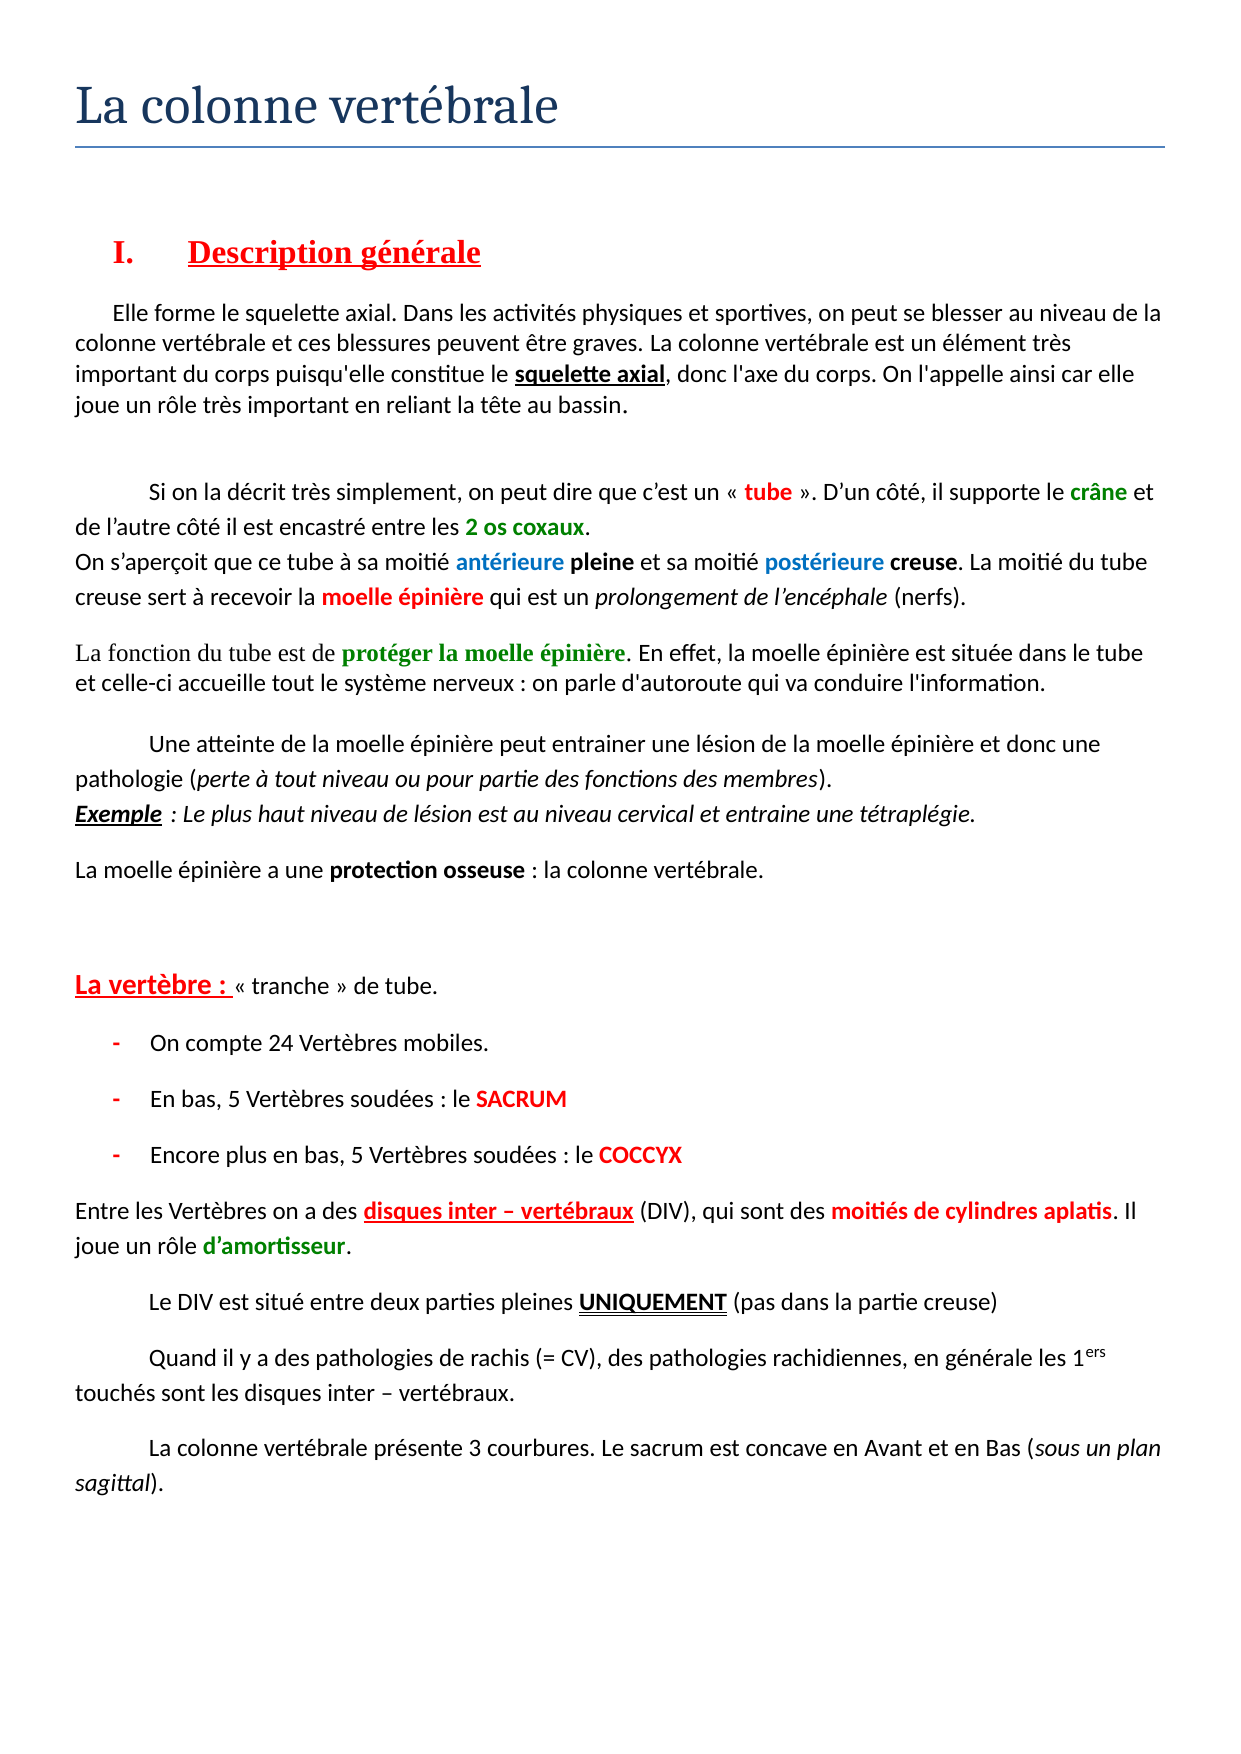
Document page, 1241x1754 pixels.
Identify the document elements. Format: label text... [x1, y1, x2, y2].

text Une atteinte de la moelle épinière peut entrainer une lésion de la moelle épinière et donc une pathologie (perte à tout niveau ou pour partie des fonctions des membres). Exemple : Le plus haut niveau de lésion est au niveau cervical et entraine une tétraplégie. [75, 728, 1165, 829]
text Si on la décrit très simplement, on peut dire que c’est un « tube ». D’un côté, il supporte le crâne et de l’autre côté il est encastré entre les 2 os coxaux. On s’aperçoit que ce tube à sa moitié antérieure pleine et sa moitié postérieure creuse. La moitié du tube creuse sert à recevoir la moelle épinière qui est un prolongement de l’encéphale (nerfs). [75, 476, 1165, 611]
text La fonction du tube est de protéger la moelle épinière. En effet, la moelle épinière est située dans le tube et celle-ci accueille tout le système nerveux : on parle d'autoroute qui va conduire l'information. [75, 637, 1165, 698]
text La moelle épinière a une protection osseuse : la colonne vertébrale. [75, 854, 1165, 884]
text Le DIV est situé entre deux parties pleines UNIQUEMENT (pas dans la partie creuse) [75, 1286, 1165, 1316]
list En bas, 5 Vertèbres soudées : le SACRUM [112, 1083, 1165, 1114]
text La colonne vertébrale présente 3 courbures. Le sacrum est concave en Avant et en Bas (sous un plan sagittal). [75, 1432, 1165, 1498]
list On compte 24 Vertèbres mobiles. [112, 1027, 1165, 1058]
text Entre les Vertèbres on a des disques inter – vertébraux (DIV), qui sont des moitiés de cylindres aplatis. Il joue un rôle d’amortisseur. [75, 1195, 1165, 1261]
list Description générale [112, 232, 1165, 270]
text La colonne vertébrale [75, 75, 1165, 146]
list Encore plus en bas, 5 Vertèbres soudées : le COCCYX [112, 1139, 1165, 1170]
text Elle forme le squelette axial. Dans les activités physiques et sportives, on peut se blesser au niveau de la colonne vertébrale et ces blessures peuvent être graves. La colonne vertébrale est un élément très important du corps puisqu'elle constitue le squelette axial, donc l'axe du corps. On l'appelle ainsi car elle joue un rôle très important en reliant la tête au bassin. [75, 297, 1165, 420]
text Quand il y a des pathologies de rachis (= CV), des pathologies rachidiennes, en générale les 1ers touchés sont les disques inter – vertébraux. [75, 1342, 1165, 1407]
text La vertèbre : « tranche » de tube. [75, 966, 1165, 1001]
